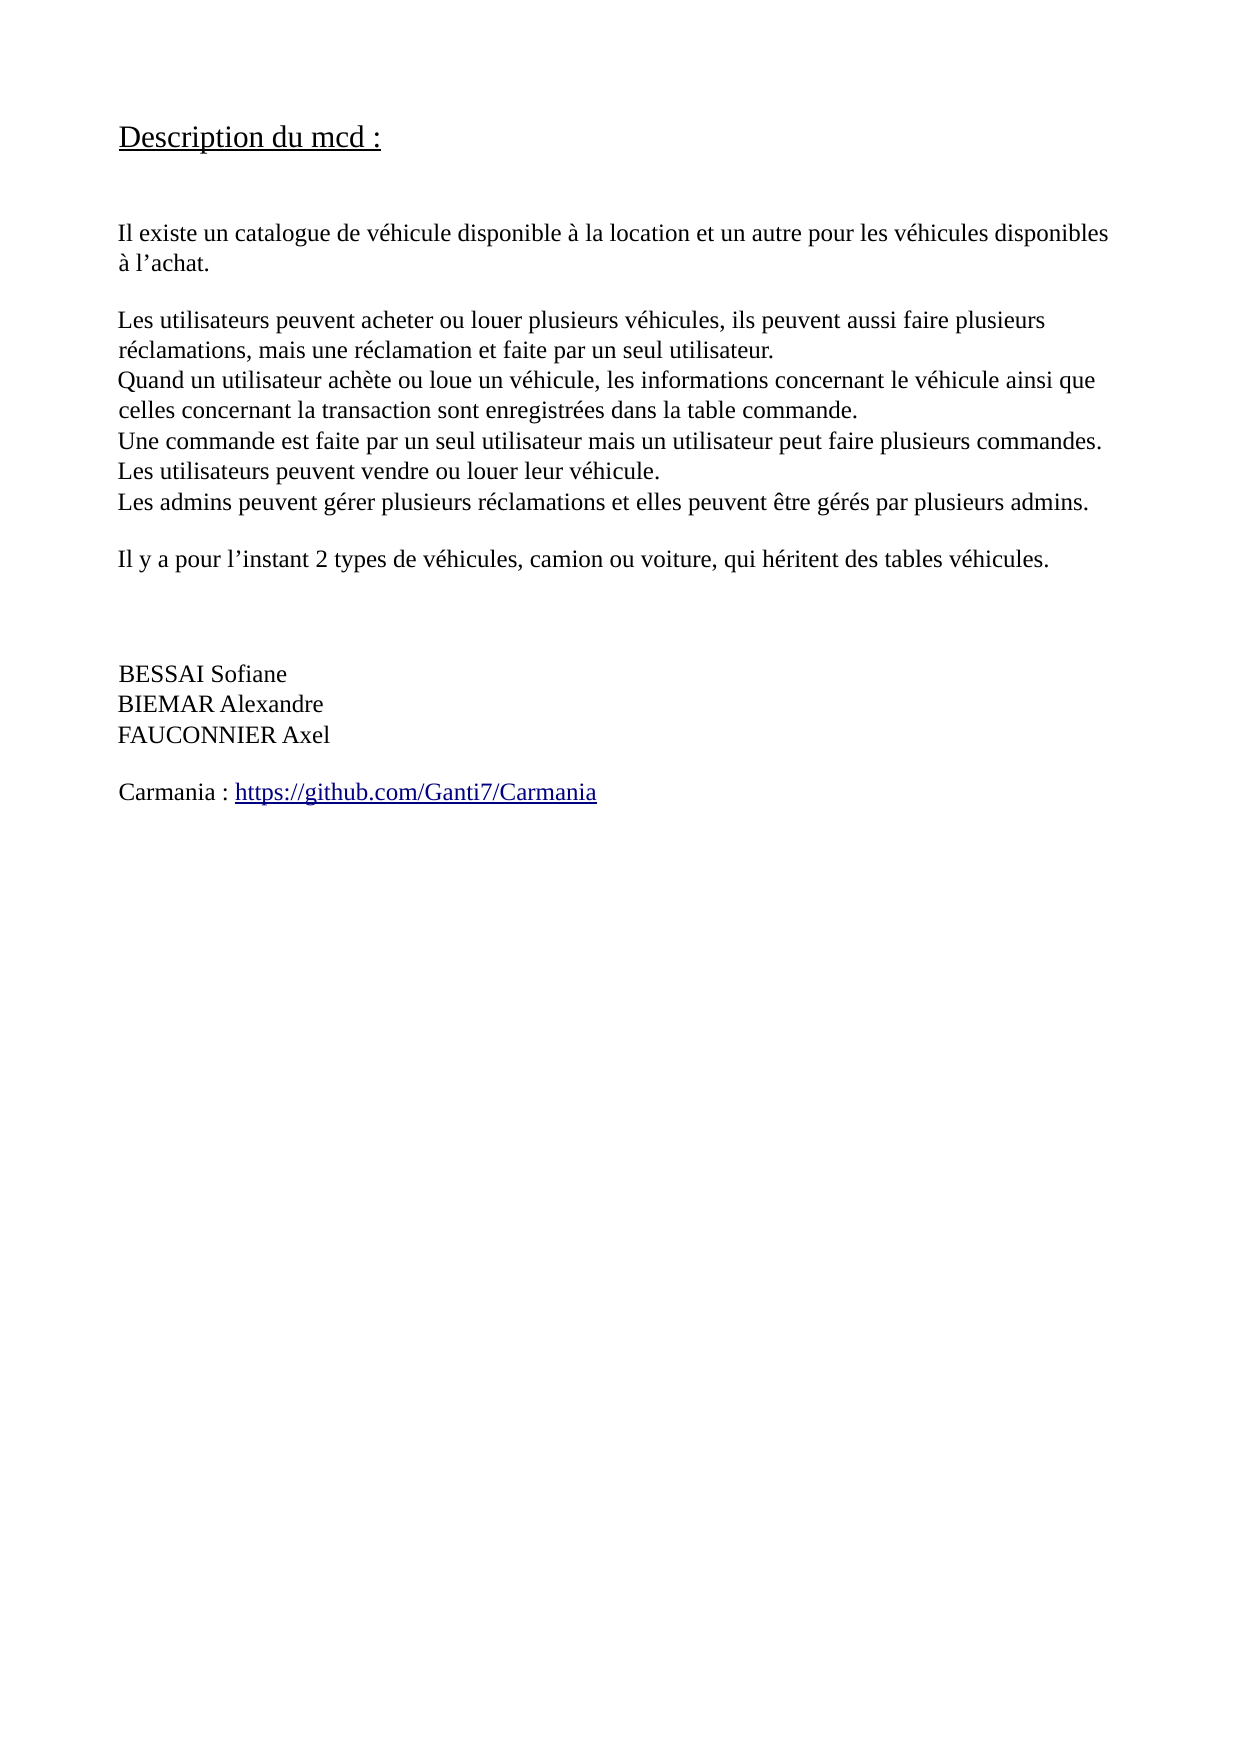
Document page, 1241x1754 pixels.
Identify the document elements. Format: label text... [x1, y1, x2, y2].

text Les utilisateurs peuvent acheter ou louer plusieurs véhicules, ils peuvent aussi faire plusieurs réclamations, mais une réclamation et faite par un seul utilisateur. [117, 305, 1122, 364]
text Les admins peuvent gérer plusieurs réclamations et elles peuvent être gérés par plusieurs admins. [117, 487, 1122, 515]
text Une commande est faite par un seul utilisateur mais un utilisateur peut faire plusieurs commandes. [117, 426, 1122, 454]
text FAUCONNIER Axel [117, 720, 1122, 748]
text Il y a pour l’instant 2 types de véhicules, camion ou voiture, qui héritent des tables véhicules. [117, 544, 1122, 573]
text BESSAI Sofiane [118, 659, 1122, 688]
text BIEMAR Alexandre [117, 689, 1122, 718]
text Les utilisateurs peuvent vendre ou louer leur véhicule. [117, 456, 1122, 485]
text Description du mcd : [118, 118, 1122, 154]
text Quand un utilisateur achète ou loue un véhicule, les informations concernant le véhicule ainsi que celles concernant la transaction sont enregistrées dans la table commande. [117, 366, 1122, 424]
text Il existe un catalogue de véhicule disponible à la location et un autre pour les véhicules disponibles à l’achat. [117, 218, 1122, 276]
text Carmania : https://github.com/Ganti7/Carmania [118, 777, 1122, 806]
